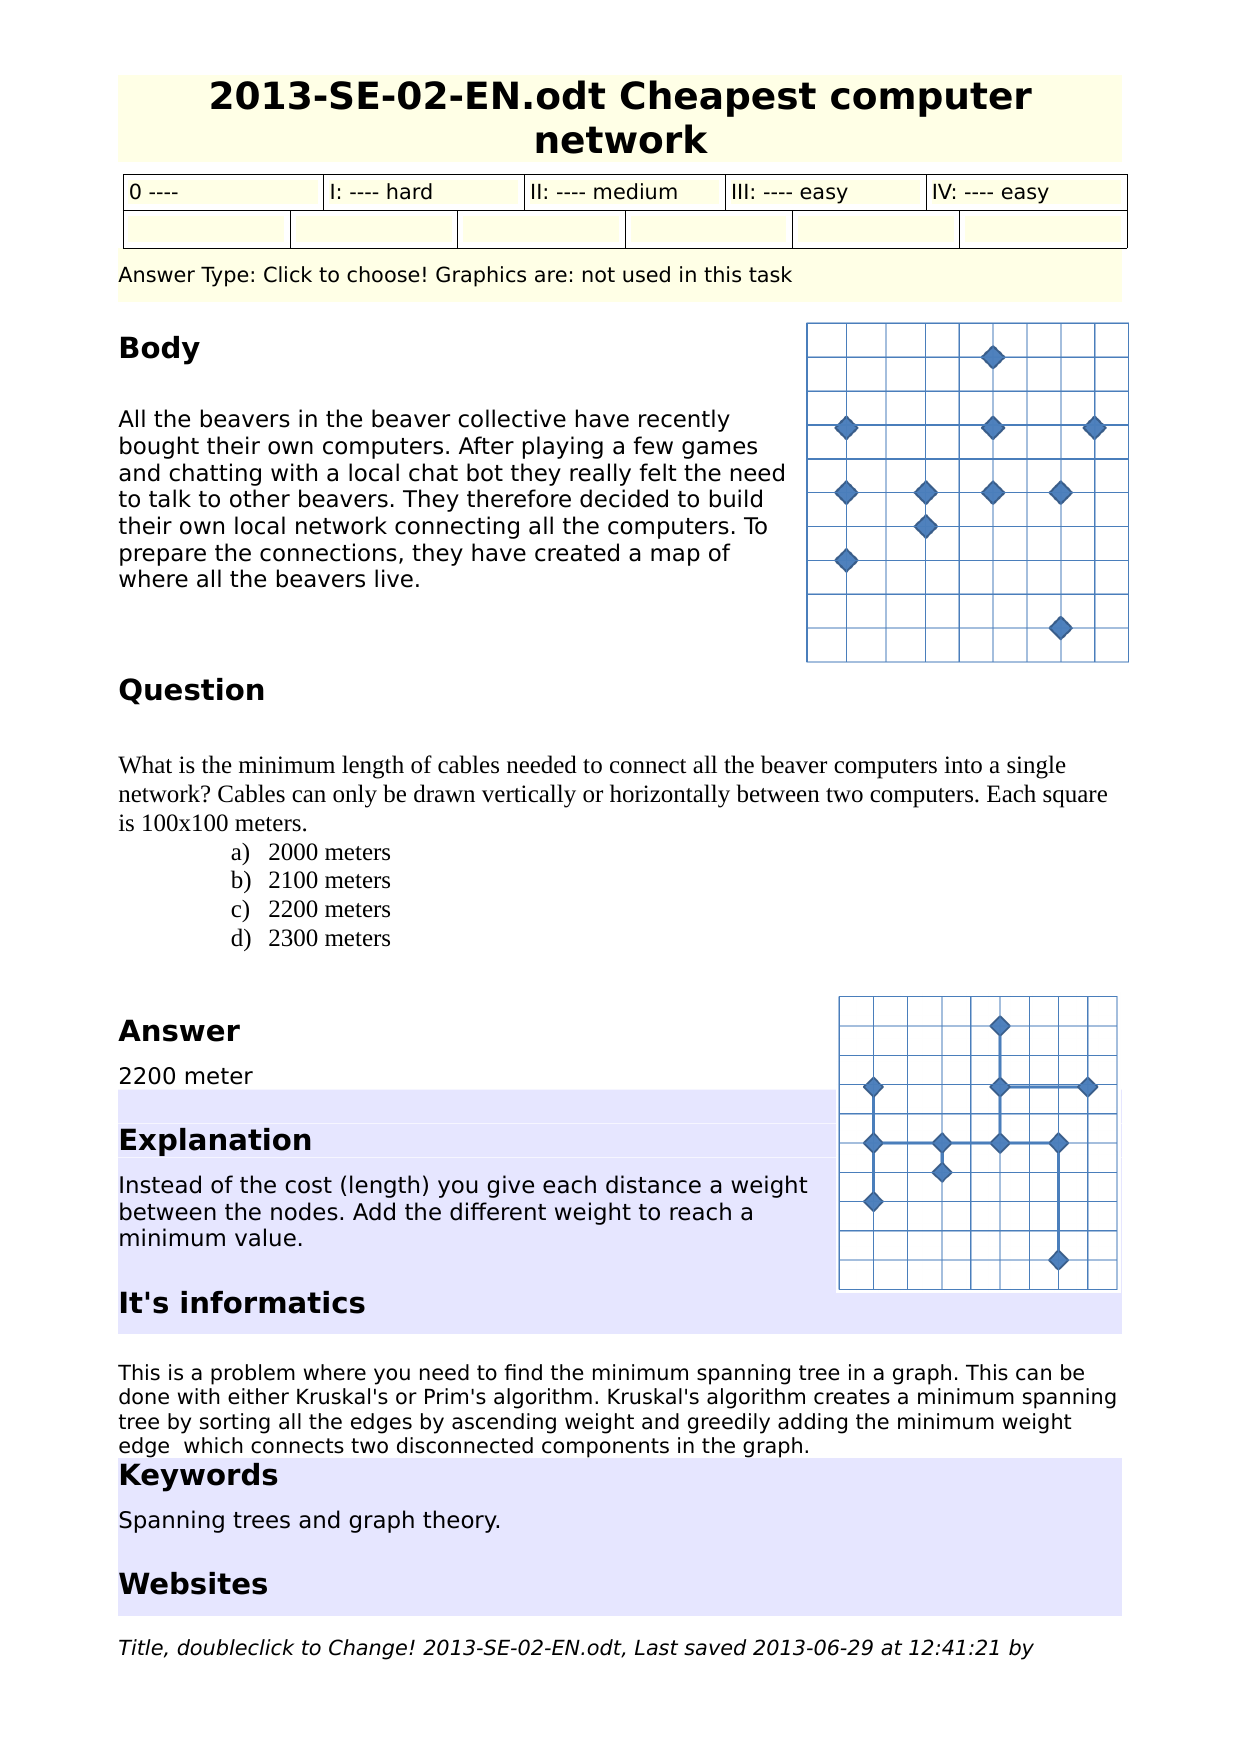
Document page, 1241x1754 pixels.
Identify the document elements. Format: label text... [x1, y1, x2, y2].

text What is the minimum length of cables needed to connect all the beaver computers into a single network? Cables can only be drawn vertically or horizontally between two computers. Each square is 100x100 meters. [118, 750, 1122, 837]
text All the beavers in the beaver collective have recently bought their own computers. After playing a few games and chatting with a local chat bot they really felt the need to talk to other beavers. They therefore decided to build their own local network connecting all the computers. To prepare the connections, they have created a map of where all the beavers live. [118, 406, 803, 593]
table_header [793, 211, 959, 248]
table_header [124, 211, 290, 248]
picture [836, 992, 1121, 1293]
text This is a problem where you need to find the minimum spanning tree in a graph. This can be done with either Kruskal's or Prim's algorithm. Kruskal's algorithm creates a minimum spanning tree by sorting all the edges by ascending weight and greedily adding the minimum weight edge which connects two disconnected components in the graph. [118, 1361, 1122, 1458]
subtitle Websites [118, 1567, 1122, 1601]
table_header [626, 211, 792, 248]
table_header [960, 211, 1127, 248]
subtitle Explanation [118, 1123, 836, 1157]
list 2000 meters [231, 837, 1122, 865]
picture [803, 320, 1132, 665]
table_header III: ---- easy [726, 175, 926, 210]
list 2200 meters [231, 894, 1122, 923]
title 2013-SE-02-EN.odt Cheapest computer network [118, 75, 1122, 162]
table_header 0 ---- [124, 175, 323, 210]
text Instead of the cost (length) you give each distance a weight between the nodes. Add the different weight to reach a minimum value. [118, 1172, 836, 1252]
subtitle Body [118, 331, 803, 365]
subtitle Keywords [118, 1458, 1122, 1492]
subtitle It's informatics [118, 1286, 1122, 1320]
table_header IV: ---- easy [927, 175, 1127, 210]
text 2200 meter [118, 1063, 836, 1089]
table_header [291, 211, 457, 248]
subtitle Answer [118, 1014, 836, 1048]
list 2100 meters [231, 865, 1122, 894]
text Answer Type: Click to choose! Graphics are: not used in this task [118, 263, 1122, 287]
text Spanning trees and graph theory. [118, 1507, 1122, 1533]
table_header II: ---- medium [525, 175, 725, 210]
table_header [458, 211, 625, 248]
table_header I: ---- hard [324, 175, 524, 210]
subtitle Question [118, 673, 1122, 707]
list 2300 meters [231, 923, 1122, 952]
